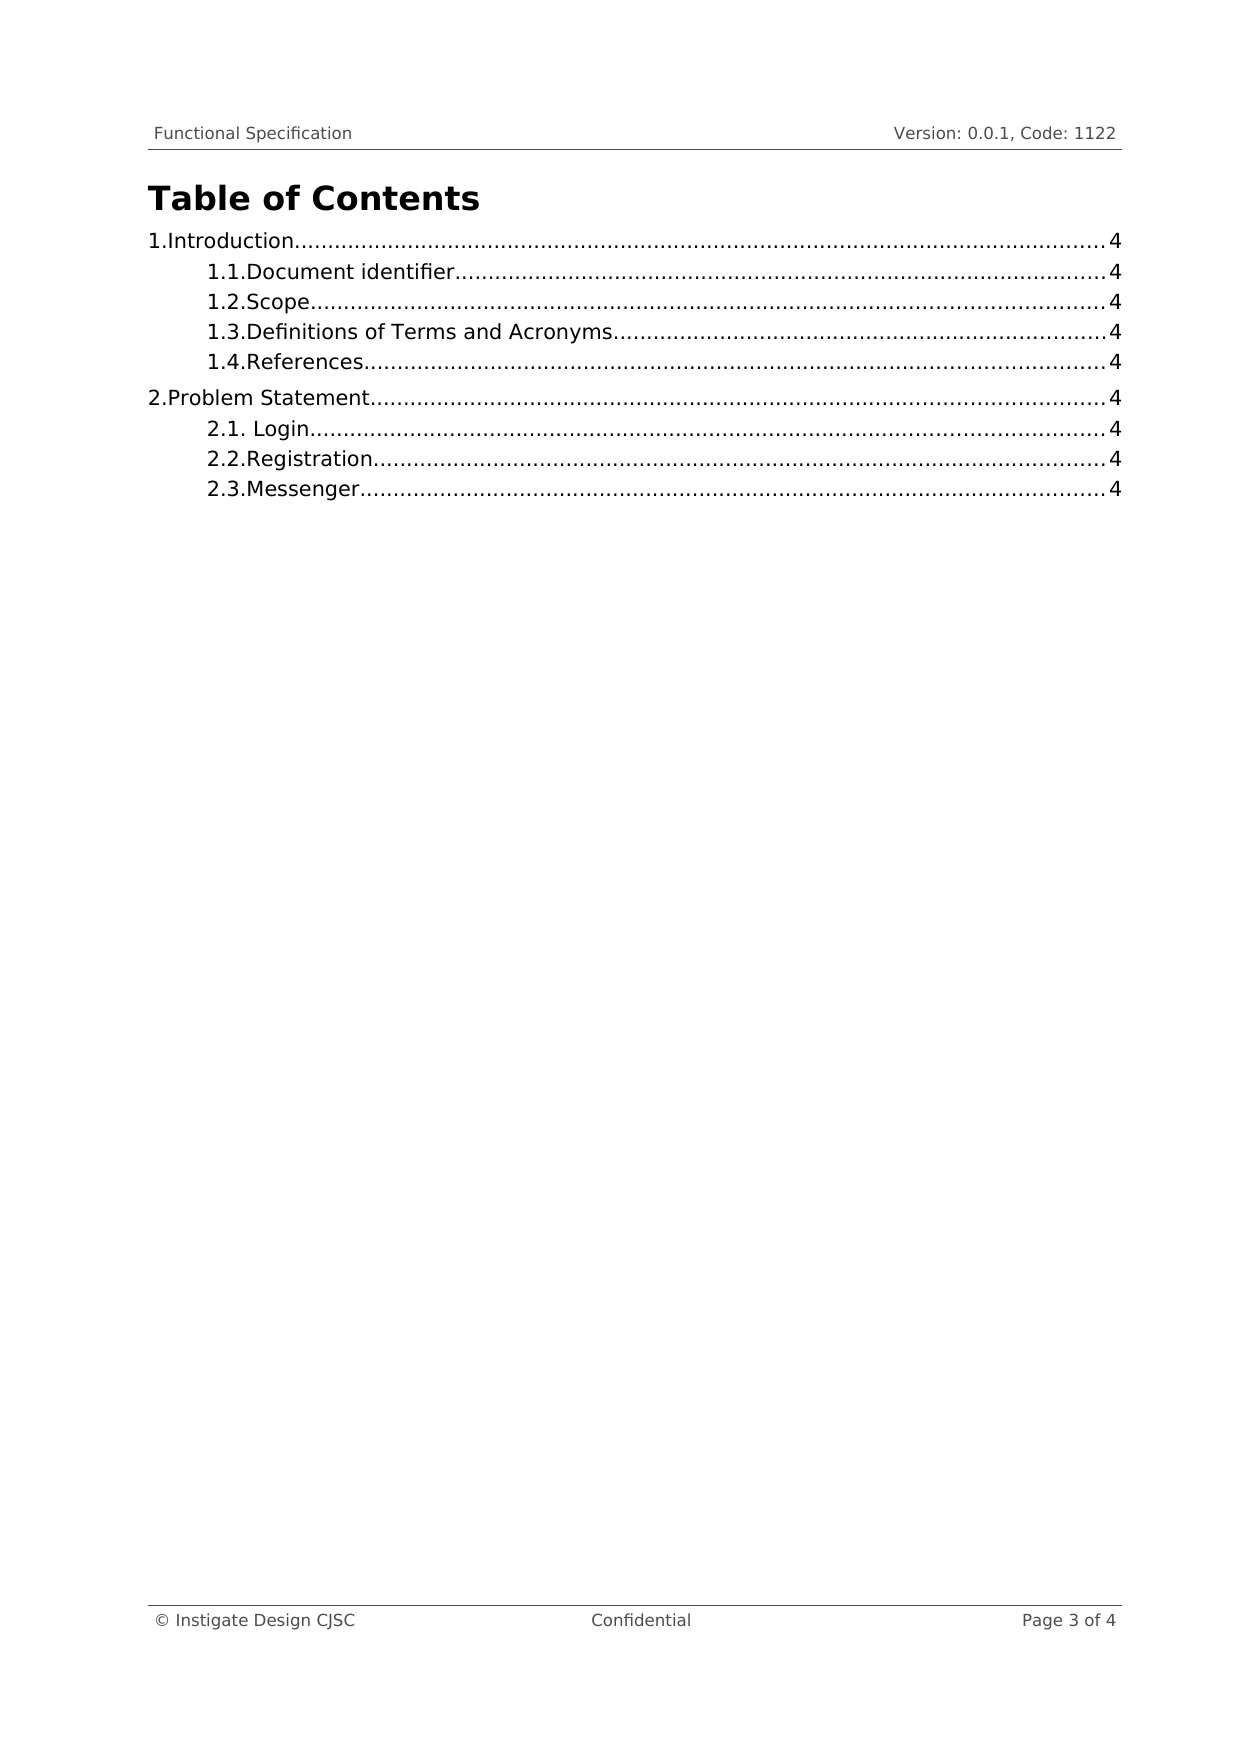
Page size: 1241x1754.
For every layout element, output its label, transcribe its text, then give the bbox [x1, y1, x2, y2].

text 2.Problem Statement 4 [148, 386, 1122, 411]
text 1.Introduction 4 [148, 229, 1122, 254]
text 1.1.Document identifier 4 [207, 260, 1122, 284]
text 2.2.Registration 4 [207, 447, 1122, 471]
subtitle Table of Contents [148, 179, 1122, 218]
text 2.1. Login 4 [207, 417, 1122, 441]
text 1.4.References 4 [207, 350, 1122, 375]
text 1.3.Definitions of Terms and Acronyms 4 [207, 320, 1122, 344]
text 2.3.Messenger 4 [207, 477, 1122, 501]
text 1.2.Scope 4 [207, 290, 1122, 314]
